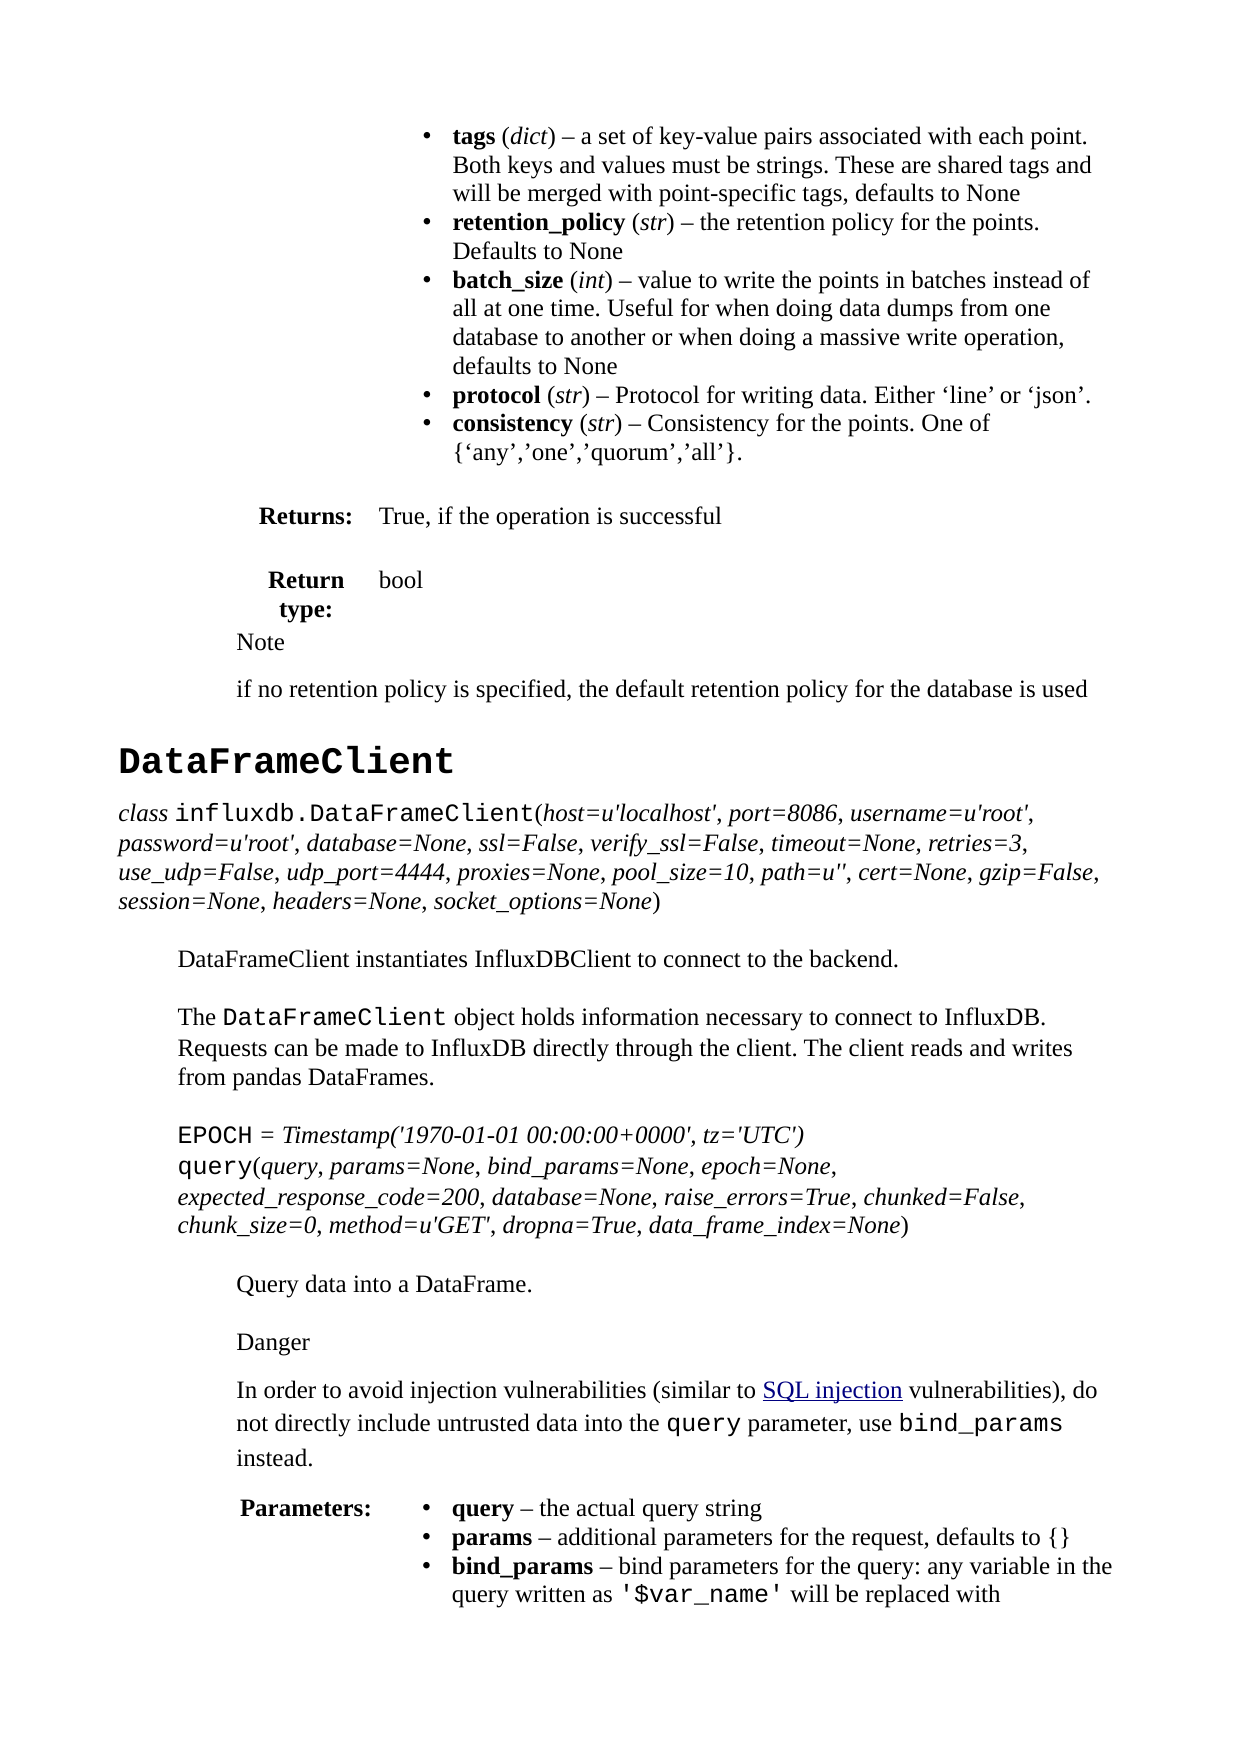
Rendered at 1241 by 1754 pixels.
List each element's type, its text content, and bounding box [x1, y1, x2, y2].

table_header query – the actual query string params – additional parameters for the request, defaults to {} bind_params – bind parameters for the query: any variable in the query written as '$var_name' will be replaced with bind_params['var_name']. Only works in the WHERE clause and takes precedence over params['params'] epoch – response timestamps to be in epoch format either ‘h’, ‘m’, ‘s’, ‘ms’, ‘u’, or ‘ns’,defaults to None which is RFC3339 UTC format with nanosecond precision expected_response_code – the expected status code of response, defaults to 200 database – database to query, defaults to None raise_errors – Whether or not to raise exceptions when InfluxDB returns errors, defaults to True chunked – Enable to use chunked responses from InfluxDB. With chunked enabled, one ResultSet is returned per chunk containing all results within that chunk chunk_size – Size of each chunk to tell InfluxDB to use. dropna – drop columns where all values are missing data_frame_index – the list of columns that are used as DataFrame index [375, 1490, 1122, 1613]
list The DataFrameClient object holds information necessary to connect to InfluxDB. Requests can be made to InfluxDB directly through the client. The client reads and writes from pandas DataFrames. [177, 1002, 1122, 1091]
subtitle query(query, params=None, bind_params=None, epoch=None, expected_response_code=200, database=None, raise_errors=True, chunked=False, chunk_size=0, method=u'GET', dropna=True, data_frame_index=None) [177, 1151, 1122, 1239]
table_cell Return type: [236, 563, 376, 627]
text Note [236, 627, 1122, 655]
table_header [236, 118, 376, 498]
table_cell True, if the operation is successful [376, 499, 1122, 562]
table_cell Returns: [236, 499, 376, 562]
subtitle DataFrameClient [118, 743, 1122, 785]
list Query data into a DataFrame. [236, 1269, 1122, 1298]
list DataFrameClient instantiates InfluxDBClient to connect to the backend. [177, 944, 1122, 973]
text if no retention policy is specified, the default retention policy for the database is used [236, 674, 1122, 703]
table_header Parameters: [236, 1490, 375, 1613]
text Danger [236, 1327, 1122, 1356]
text In order to avoid injection vulnerabilities (similar to SQL injection vulnerabilities), do not directly include untrusted data into the query parameter, use bind_params instead. [236, 1375, 1122, 1472]
subtitle class influxdb.DataFrameClient(host=u'localhost', port=8086, username=u'root', password=u'root', database=None, ssl=False, verify_ssl=False, timeout=None, retries=3, use_udp=False, udp_port=4444, proxies=None, pool_size=10, path=u'', cert=None, gzip=False, session=None, headers=None, socket_options=None) [118, 798, 1122, 915]
table_cell bool [376, 563, 1122, 627]
subtitle EPOCH = Timestamp('1970-01-01 00:00:00+0000', tz='UTC') [177, 1120, 1122, 1151]
table_header points (list of dictionaries, each dictionary represents a point) – the list of points to be written in the database time_precision (str) – Either ‘s’, ‘m’, ‘ms’ or ‘u’, defaults to None database (str) – the database to write the points to. Defaults to the client’s current database tags (dict) – a set of key-value pairs associated with each point. Both keys and values must be strings. These are shared tags and will be merged with point-specific tags, defaults to None retention_policy (str) – the retention policy for the points. Defaults to None batch_size (int) – value to write the points in batches instead of all at one time. Useful for when doing data dumps from one database to another or when doing a massive write operation, defaults to None protocol (str) – Protocol for writing data. Either ‘line’ or ‘json’. consistency (str) – Consistency for the points. One of {‘any’,’one’,’quorum’,’all’}. [376, 118, 1122, 498]
